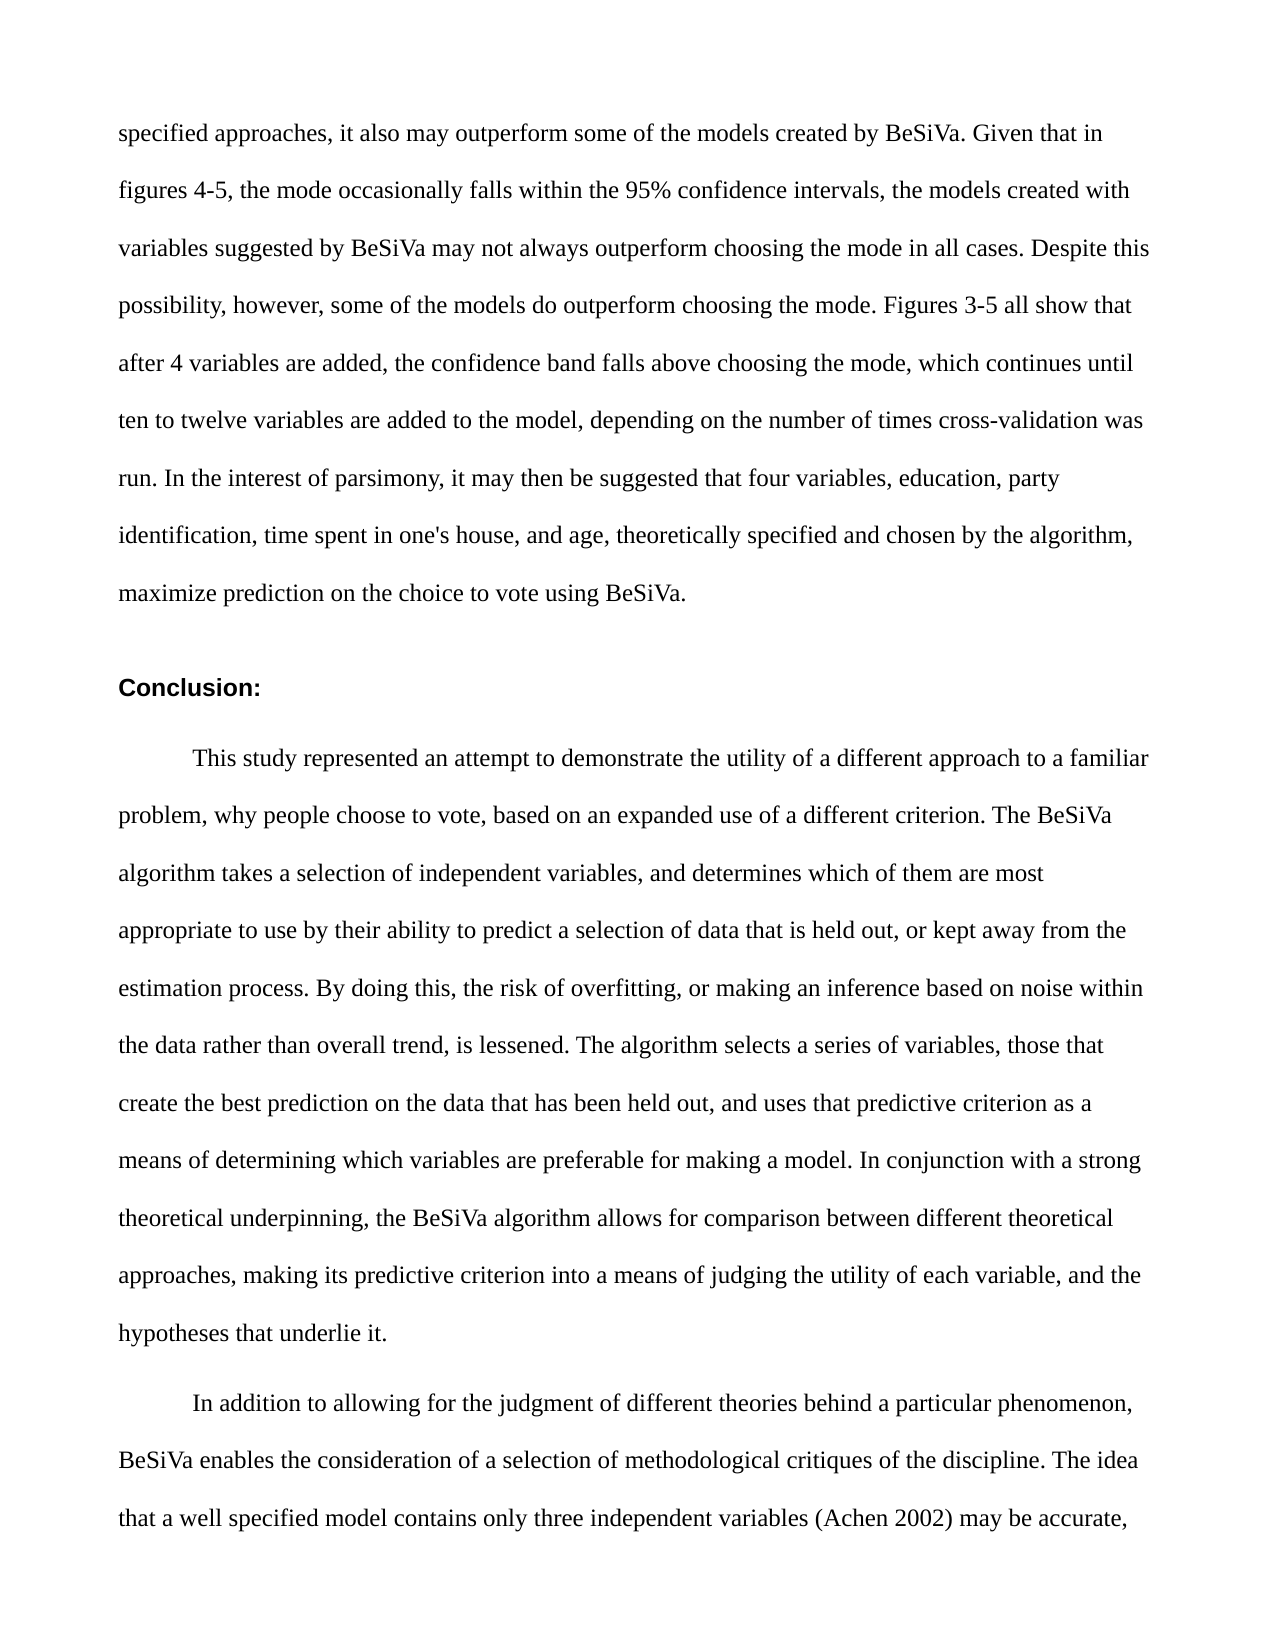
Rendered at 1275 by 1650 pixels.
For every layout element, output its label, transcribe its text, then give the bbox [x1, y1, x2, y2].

text specified approaches, it also may outperform some of the models created by BeSiVa. Given that in figures 4-5, the mode occasionally falls within the 95% confidence intervals, the models created with variables suggested by BeSiVa may not always outperform choosing the mode in all cases. Despite this possibility, however, some of the models do outperform choosing the mode. Figures 3-5 all show that after 4 variables are added, the confidence band falls above choosing the mode, which continues until ten to twelve variables are added to the model, depending on the number of times cross-validation was run. In the interest of parsimony, it may then be suggested that four variables, education, party identification, time spent in one's house, and age, theoretically specified and chosen by the algorithm, maximize prediction on the choice to vote using BeSiVa. [118, 118, 1157, 607]
subtitle Conclusion: [118, 673, 1157, 702]
text This study represented an attempt to demonstrate the utility of a different approach to a familiar problem, why people choose to vote, based on an expanded use of a different criterion. The BeSiVa algorithm takes a selection of independent variables, and determines which of them are most appropriate to use by their ability to predict a selection of data that is held out, or kept away from the estimation process. By doing this, the risk of overfitting, or making an inference based on noise within the data rather than overall trend, is lessened. The algorithm selects a series of variables, those that create the best prediction on the data that has been held out, and uses that predictive criterion as a means of determining which variables are preferable for making a model. In conjunction with a strong theoretical underpinning, the BeSiVa algorithm allows for comparison between different theoretical approaches, making its predictive criterion into a means of judging the utility of each variable, and the hypotheses that underlie it. [118, 743, 1157, 1346]
text In addition to allowing for the judgment of different theories behind a particular phenomenon, BeSiVa enables the consideration of a selection of methodological critiques of the discipline. The idea that a well specified model contains only three independent variables (Achen 2002) may be accurate, [118, 1388, 1157, 1531]
